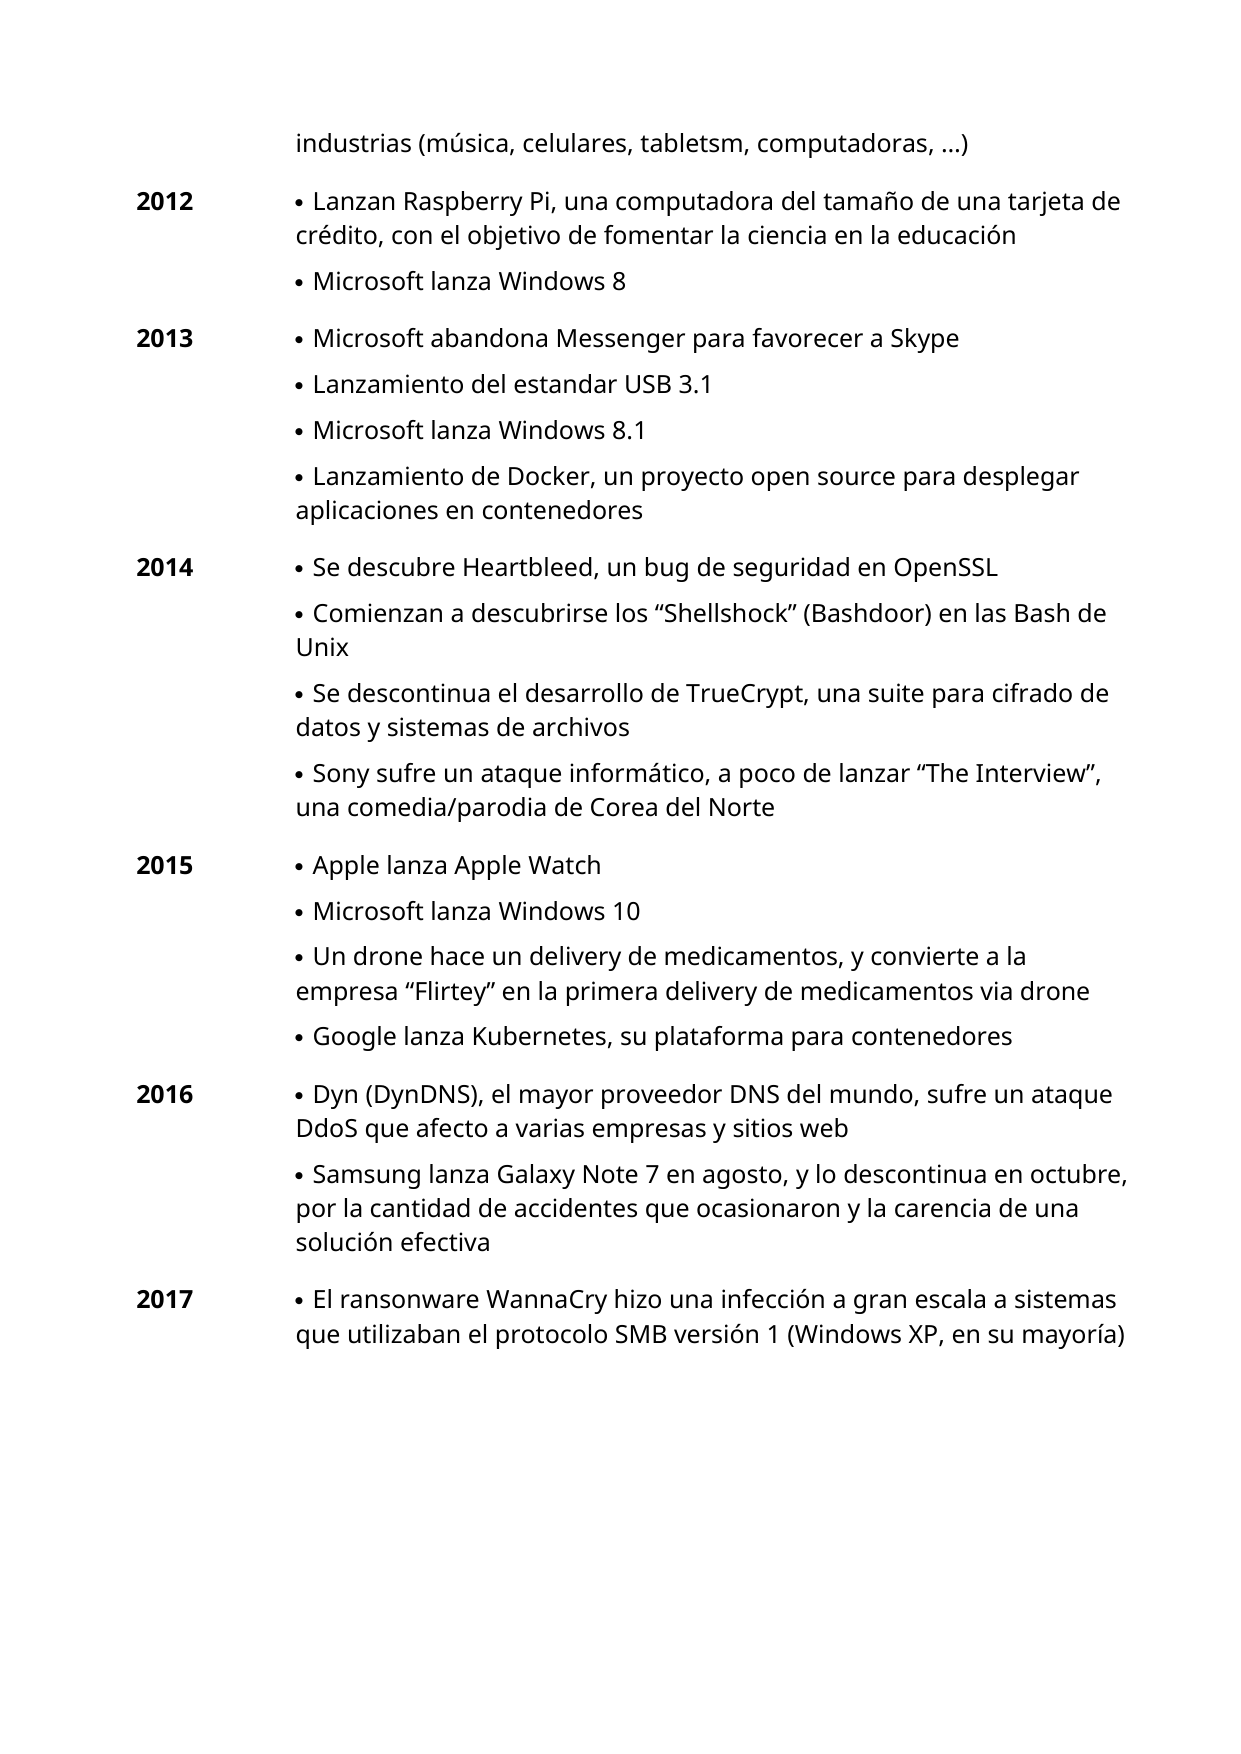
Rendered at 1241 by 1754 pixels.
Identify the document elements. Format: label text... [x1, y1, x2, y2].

table_cell 2014 [136, 538, 295, 836]
table_cell 2016 [136, 1065, 295, 1270]
table_cell [136, 114, 295, 172]
table_cell 2015 [136, 836, 295, 1065]
table_cell industrias (música, celulares, tabletsm, computadoras, …) [295, 114, 1133, 172]
table_cell Apple lanza Apple Watch Microsoft lanza Windows 10 Un drone hace un delivery de medicamentos, y convierte a la empresa “Flirtey” en la primera delivery de medicamentos via drone Google lanza Kubernetes, su plataforma para contenedores [295, 836, 1133, 1065]
table_cell El ransonware WannaCry hizo una infección a gran escala a sistemas que utilizaban el protocolo SMB versión 1 (Windows XP, en su mayoría) [295, 1270, 1133, 1362]
table_cell 2012 [136, 172, 295, 309]
table_cell 2017 [136, 1270, 295, 1362]
table_cell 2013 [136, 309, 295, 538]
table_cell Lanzan Raspberry Pi, una computadora del tamaño de una tarjeta de crédito, con el objetivo de fomentar la ciencia en la educación Microsoft lanza Windows 8 [295, 172, 1133, 309]
table_cell Microsoft abandona Messenger para favorecer a Skype Lanzamiento del estandar USB 3.1 Microsoft lanza Windows 8.1 Lanzamiento de Docker, un proyecto open source para desplegar aplicaciones en contenedores [295, 309, 1133, 538]
table_cell Dyn (DynDNS), el mayor proveedor DNS del mundo, sufre un ataque DdoS que afecto a varias empresas y sitios web Samsung lanza Galaxy Note 7 en agosto, y lo descontinua en octubre, por la cantidad de accidentes que ocasionaron y la carencia de una solución efectiva [295, 1065, 1133, 1270]
table_cell Se descubre Heartbleed, un bug de seguridad en OpenSSL Comienzan a descubrirse los “Shellshock” (Bashdoor) en las Bash de Unix Se descontinua el desarrollo de TrueCrypt, una suite para cifrado de datos y sistemas de archivos Sony sufre un ataque informático, a poco de lanzar “The Interview”, una comedia/parodia de Corea del Norte [295, 538, 1133, 836]
